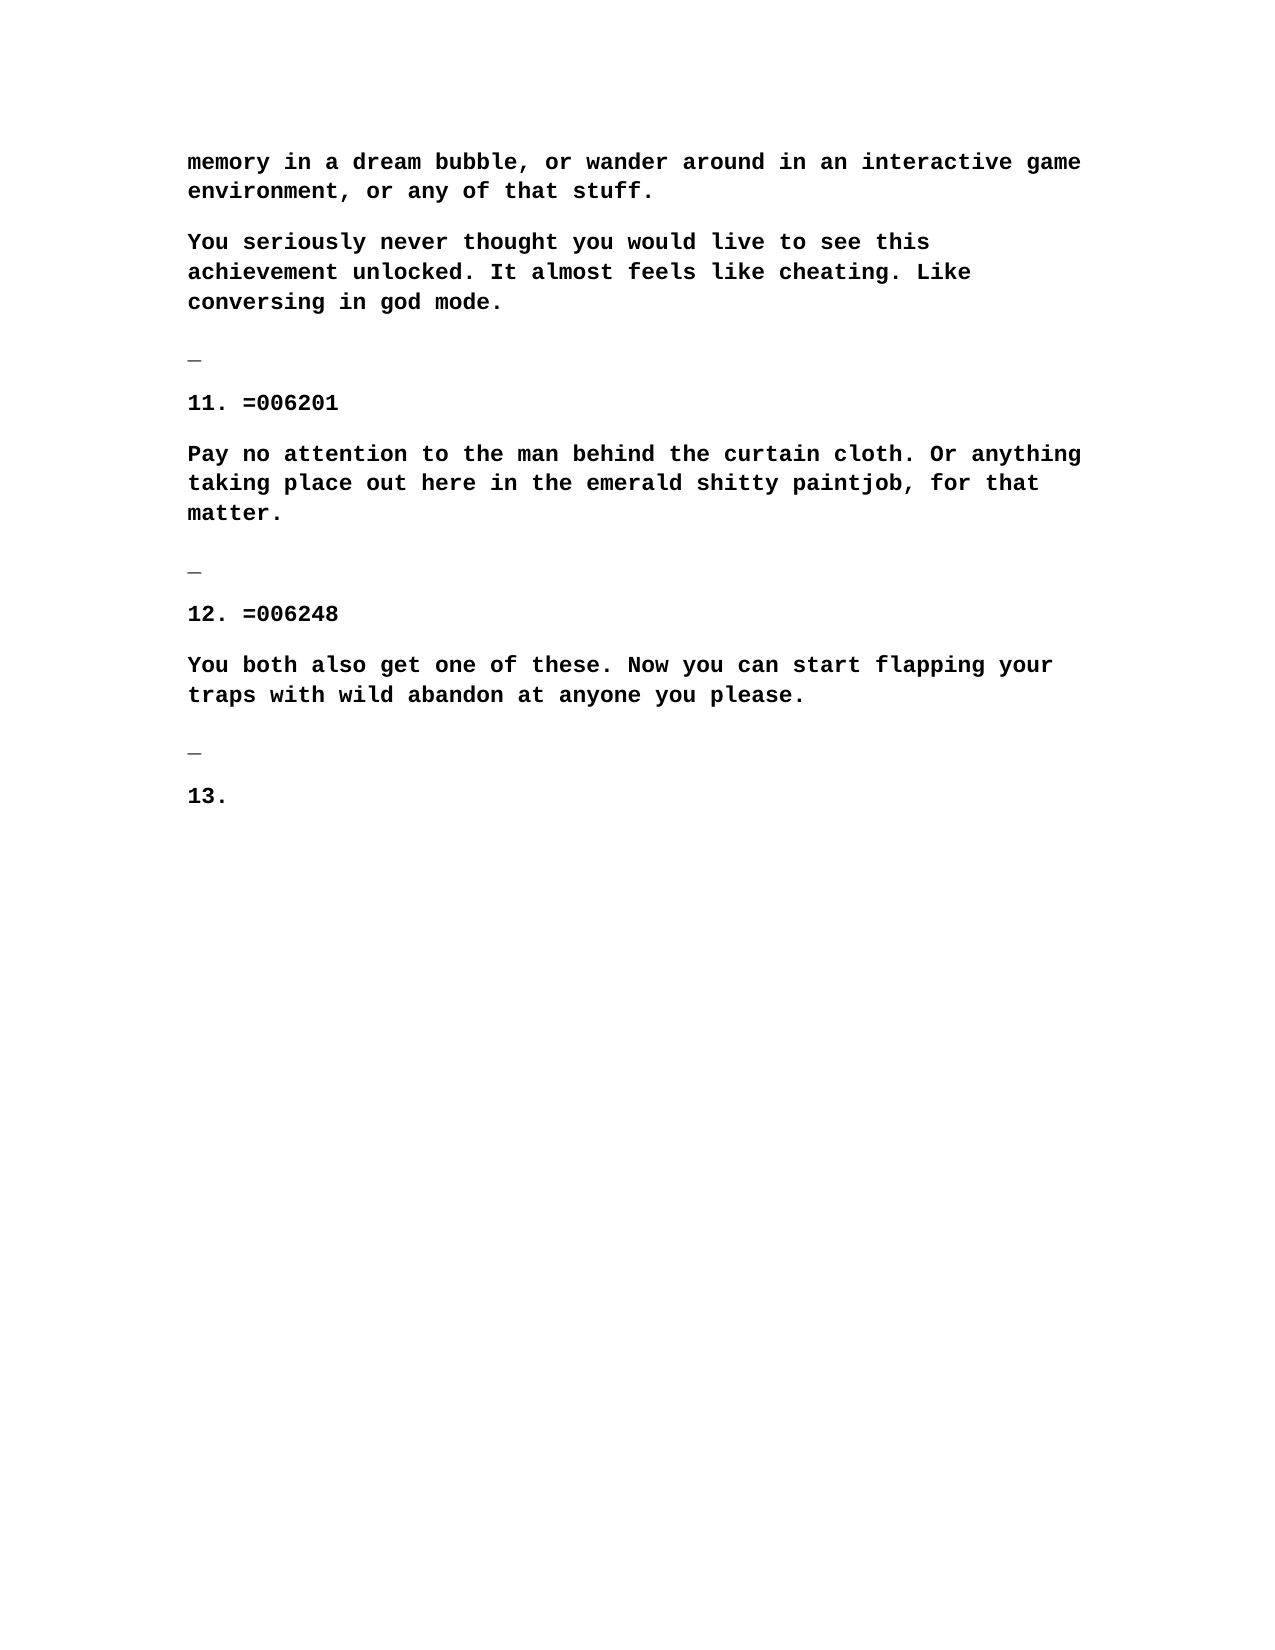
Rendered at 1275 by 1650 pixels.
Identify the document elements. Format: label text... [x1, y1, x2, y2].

text _ [187, 341, 1087, 367]
text memory in a dream bubble, or wander around in an interactive game environment, or any of that stuff. [187, 150, 1087, 206]
text 13. [187, 784, 1087, 810]
text 12. =006248 [187, 603, 1087, 629]
text _ [187, 734, 1087, 760]
text _ [187, 552, 1087, 578]
text You seriously never thought you would live to see this achievement unlocked. It almost feels like cheating. Like conversing in god mode. [187, 230, 1087, 316]
text 11. =006201 [187, 391, 1087, 417]
text You both also get one of these. Now you can start flapping your traps with wild abandon at anyone you please. [187, 653, 1087, 709]
text Pay no attention to the man behind the curtain cloth. Or anything taking place out here in the emerald shitty paintjob, for that matter. [187, 442, 1087, 527]
